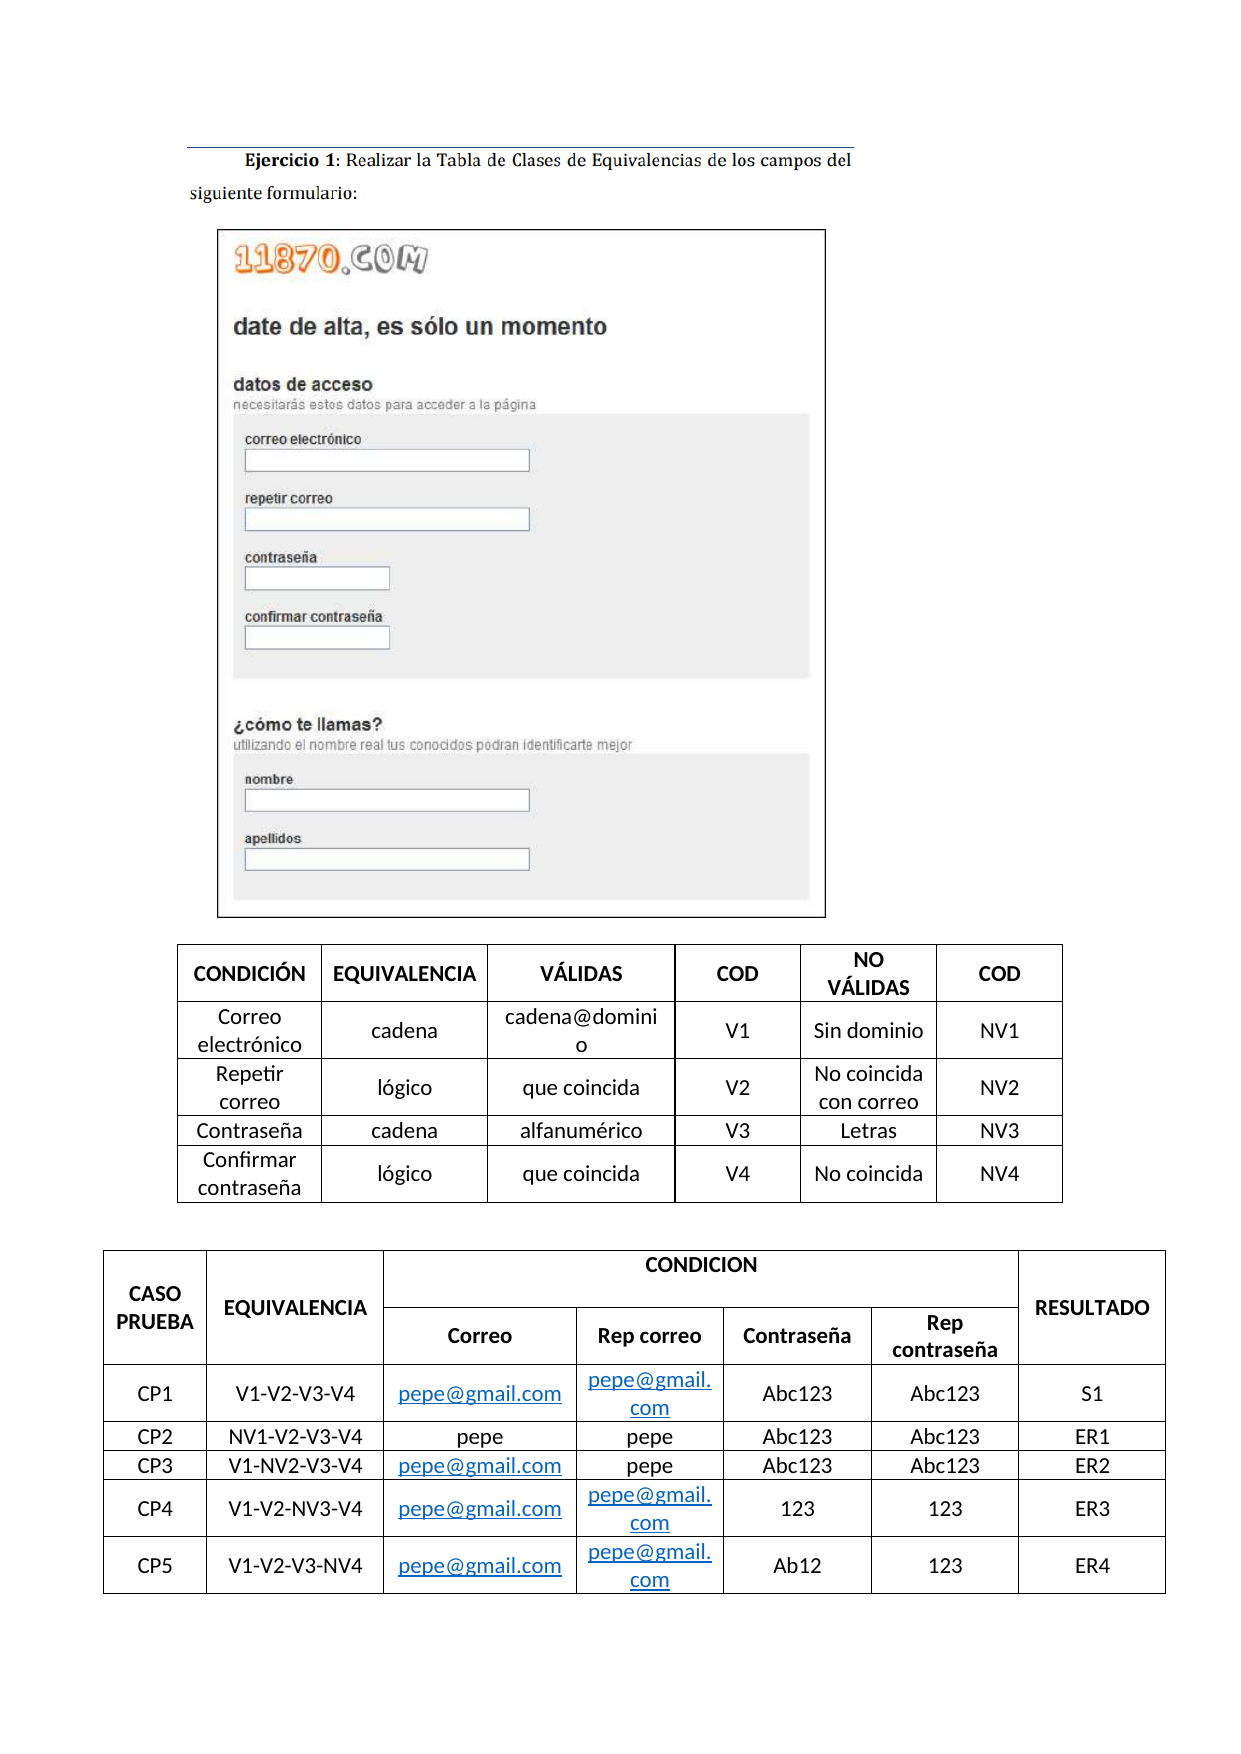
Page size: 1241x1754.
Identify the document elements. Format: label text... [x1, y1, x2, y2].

table_cell Contraseña [178, 1116, 321, 1144]
table_cell Contraseña [724, 1308, 871, 1364]
table_cell Sin dominio [801, 1002, 936, 1058]
table_header NO VÁLIDAS [801, 945, 936, 1001]
table_cell NV1-V2-V3-V4 [207, 1422, 383, 1450]
table_cell No coincida [801, 1146, 936, 1202]
table_cell 123 [872, 1480, 1018, 1536]
table_cell Repetir correo [178, 1059, 321, 1115]
table_header COD [676, 945, 800, 1001]
table_cell 123 [724, 1480, 871, 1536]
table_cell Abc123 [872, 1451, 1018, 1479]
table_cell V4 [676, 1146, 800, 1202]
table_cell CP1 [104, 1365, 206, 1421]
table_cell CP5 [104, 1537, 206, 1593]
table_header CONDICION [384, 1251, 1018, 1307]
table_cell Abc123 [872, 1365, 1018, 1421]
table_cell ER3 [1019, 1480, 1165, 1536]
table_cell pepe [577, 1451, 723, 1479]
table_cell Rep contraseña [872, 1308, 1018, 1364]
table_cell alfanumérico [488, 1116, 674, 1144]
table_cell pepe@gmail.com [577, 1480, 723, 1536]
table_header CONDICIÓN [178, 945, 321, 1001]
table_cell V3 [676, 1116, 800, 1144]
table_cell ER4 [1019, 1537, 1165, 1593]
table_cell V1-V2-NV3-V4 [207, 1480, 383, 1536]
table_cell V1-V2-V3-NV4 [207, 1537, 383, 1593]
table_cell Correo [384, 1308, 576, 1364]
table_cell lógico [322, 1059, 487, 1115]
table_cell V1 [676, 1002, 800, 1058]
table_cell Abc123 [872, 1422, 1018, 1450]
table_cell pepe [384, 1422, 576, 1450]
table_cell CP4 [104, 1480, 206, 1536]
table_header VÁLIDAS [488, 945, 674, 1001]
table_cell Rep correo [577, 1308, 723, 1364]
table_cell lógico [322, 1146, 487, 1202]
table_cell pepe@gmail.com [577, 1365, 723, 1421]
table_cell Ab12 [724, 1537, 871, 1593]
table_cell NV1 [937, 1002, 1062, 1058]
table_cell NV4 [937, 1146, 1062, 1202]
picture [177, 147, 856, 926]
table_cell CP3 [104, 1451, 206, 1479]
table_cell No coincida con correo [801, 1059, 936, 1115]
table_header EQUIVALENCIA [322, 945, 487, 1001]
table_cell que coincida [488, 1059, 674, 1115]
table_cell pepe@gmail.com [577, 1537, 723, 1593]
table_cell que coincida [488, 1146, 674, 1202]
table_header COD [937, 945, 1062, 1001]
table_cell cadena [322, 1002, 487, 1058]
table_cell NV2 [937, 1059, 1062, 1115]
table_cell V1-V2-V3-V4 [207, 1365, 383, 1421]
table_cell Confirmar contraseña [178, 1146, 321, 1202]
table_cell V2 [676, 1059, 800, 1115]
table_cell pepe@gmail.com [384, 1537, 576, 1593]
table_cell Abc123 [724, 1422, 871, 1450]
table_cell CP2 [104, 1422, 206, 1450]
table_cell ER2 [1019, 1451, 1165, 1479]
table_cell Abc123 [724, 1365, 871, 1421]
table_cell pepe@gmail.com [384, 1451, 576, 1479]
table_cell cadena [322, 1116, 487, 1144]
table_cell pepe@gmail.com [384, 1365, 576, 1421]
table_cell cadena@dominio [488, 1002, 674, 1058]
table_cell 123 [872, 1537, 1018, 1593]
table_cell Correo electrónico [178, 1002, 321, 1058]
table_header RESULTADO [1019, 1251, 1165, 1364]
table_cell Letras [801, 1116, 936, 1144]
table_cell NV3 [937, 1116, 1062, 1144]
table_cell ER1 [1019, 1422, 1165, 1450]
table_cell S1 [1019, 1365, 1165, 1421]
table_cell pepe@gmail.com [384, 1480, 576, 1536]
table_header EQUIVALENCIA [207, 1251, 383, 1364]
table_cell pepe [577, 1422, 723, 1450]
table_header CASO PRUEBA [104, 1251, 206, 1364]
table_cell Abc123 [724, 1451, 871, 1479]
table_cell V1-NV2-V3-V4 [207, 1451, 383, 1479]
